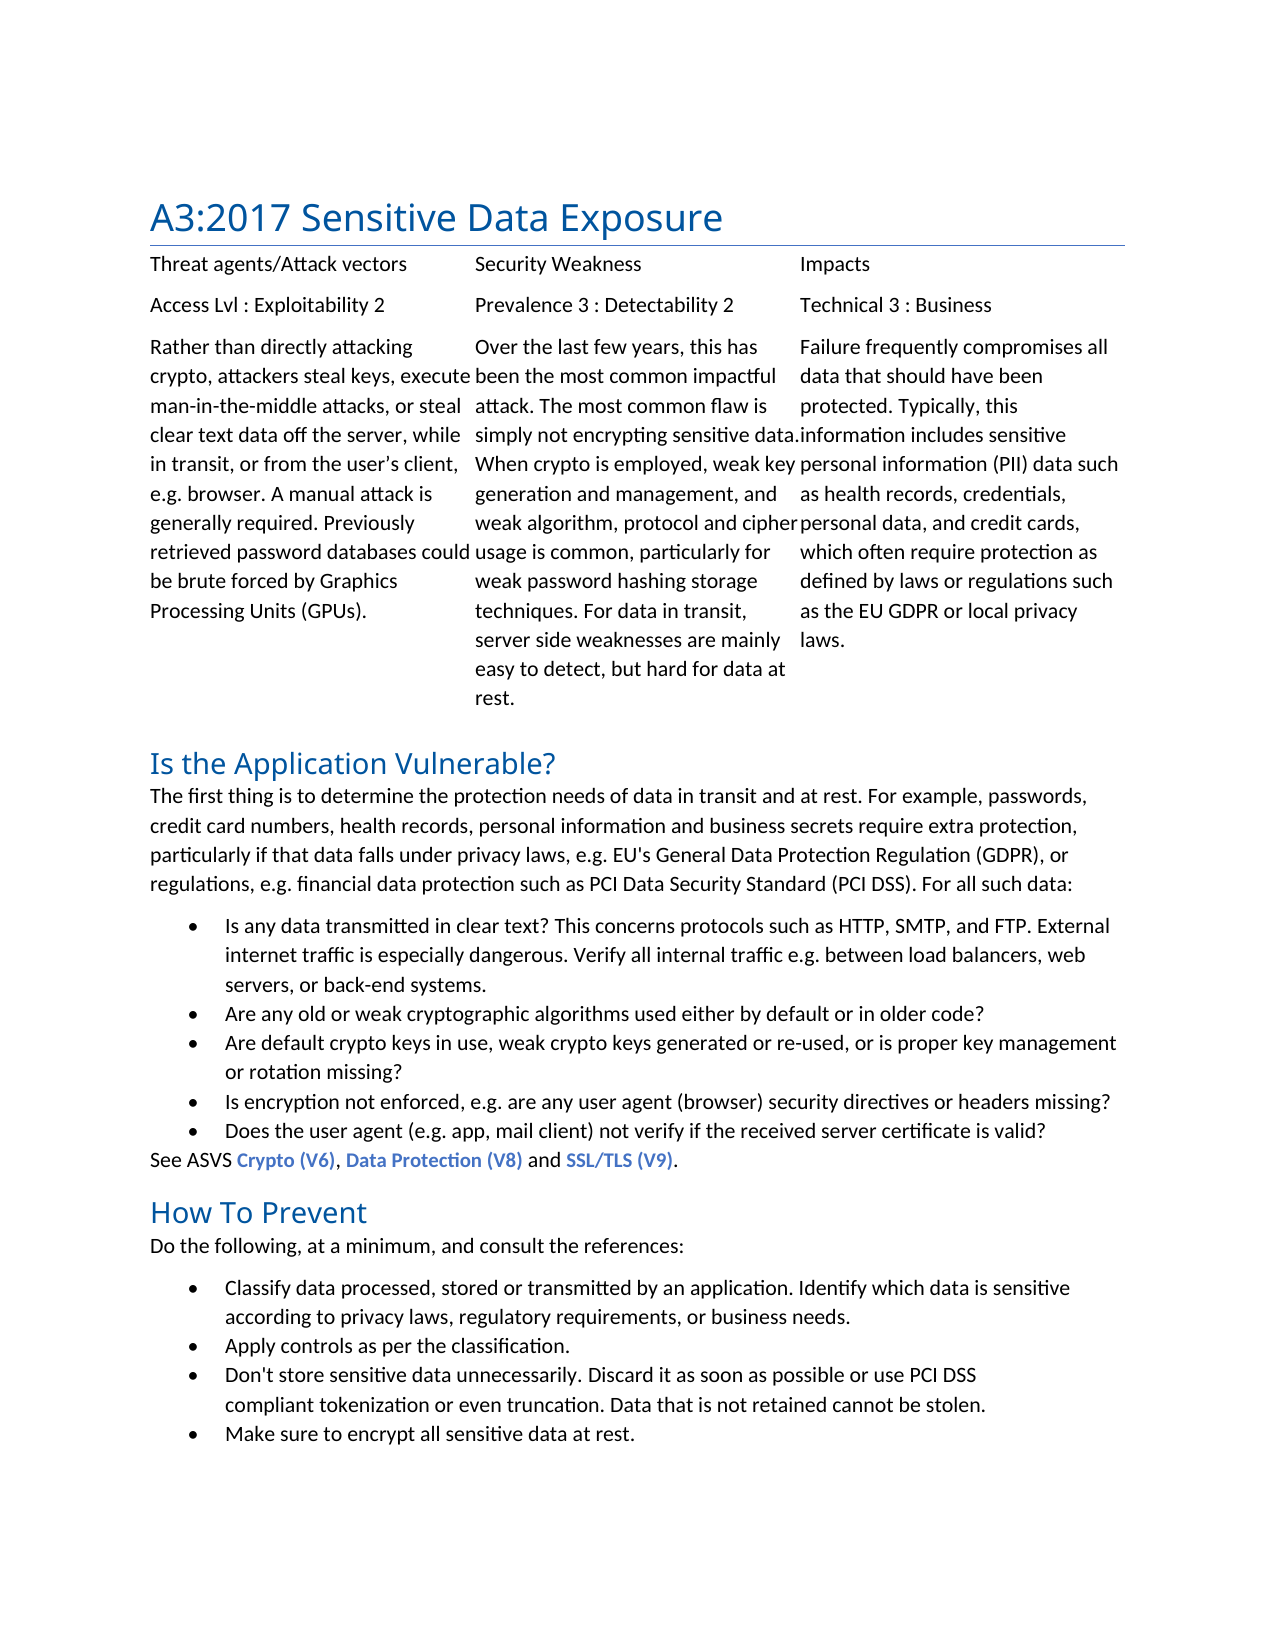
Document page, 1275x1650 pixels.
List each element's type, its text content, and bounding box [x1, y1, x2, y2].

list Are any old or weak cryptographic algorithms used either by default or in older code? [187, 1000, 1125, 1027]
table_cell Access Lvl : Exploitability 2 [150, 292, 475, 333]
list Does the user agent (e.g. app, mail client) not verify if the received server certificate is valid? [187, 1117, 1125, 1144]
table_header Threat agents/Attack vectors [150, 250, 475, 292]
text Do the following, at a minimum, and consult the references: [150, 1232, 1125, 1259]
table_cell Rather than directly attacking crypto, attackers steal keys, execute man-in-the-middle attacks, or steal clear text data off the server, while in transit, or from the user’s client, e.g. browser. A manual attack is generally required. Previously retrieved password databases could be brute forced by Graphics Processing Units (GPUs). [150, 333, 475, 726]
table_cell Prevalence 3 : Detectability 2 [475, 292, 800, 333]
text The first thing is to determine the protection needs of data in transit and at rest. For example, passwords, credit card numbers, health records, personal information and business secrets require extra protection, particularly if that data falls under privacy laws, e.g. EU's General Data Protection Regulation (GDPR), or regulations, e.g. financial data protection such as PCI Data Security Standard (PCI DSS). For all such data: [150, 783, 1125, 897]
table_header Impacts [800, 250, 1125, 292]
subtitle How To Prevent [150, 1192, 1125, 1232]
list Classify data processed, stored or transmitted by an application. Identify which data is sensitive according to privacy laws, regulatory requirements, or business needs. [187, 1274, 1125, 1330]
table_header Security Weakness [475, 250, 800, 292]
list Is any data transmitted in clear text? This concerns protocols such as HTTP, SMTP, and FTP. External internet traffic is especially dangerous. Verify all internal traffic e.g. between load balancers, web servers, or back-end systems. [187, 912, 1125, 997]
text See ASVS Crypto (V6), Data Protection (V8) and SSL/TLS (V9). [150, 1146, 1125, 1173]
list Is encryption not enforced, e.g. are any user agent (browser) security directives or headers missing? [187, 1088, 1125, 1114]
table_cell Technical 3 : Business [800, 292, 1125, 333]
list Don't store sensitive data unnecessarily. Discard it as soon as possible or use PCI DSS compliant tokenization or even truncation. Data that is not retained cannot be stolen. [187, 1362, 1125, 1417]
list Make sure to encrypt all sensitive data at rest. [187, 1420, 1125, 1447]
list Are default crypto keys in use, weak crypto keys generated or re-used, or is proper key management or rotation missing? [187, 1029, 1125, 1085]
subtitle Is the Application Vulnerable? [150, 743, 1125, 783]
list Apply controls as per the classification. [187, 1332, 1125, 1359]
subtitle A3:2017 Sensitive Data Exposure [150, 192, 1125, 245]
table_cell Over the last few years, this has been the most common impactful attack. The most common flaw is simply not encrypting sensitive data. When crypto is employed, weak key generation and management, and weak algorithm, protocol and cipher usage is common, particularly for weak password hashing storage techniques. For data in transit, server side weaknesses are mainly easy to detect, but hard for data at rest. [475, 333, 800, 726]
table_cell Failure frequently compromises all data that should have been protected. Typically, this information includes sensitive personal information (PII) data such as health records, credentials, personal data, and credit cards, which often require protection as defined by laws or regulations such as the EU GDPR or local privacy laws. [800, 333, 1125, 726]
